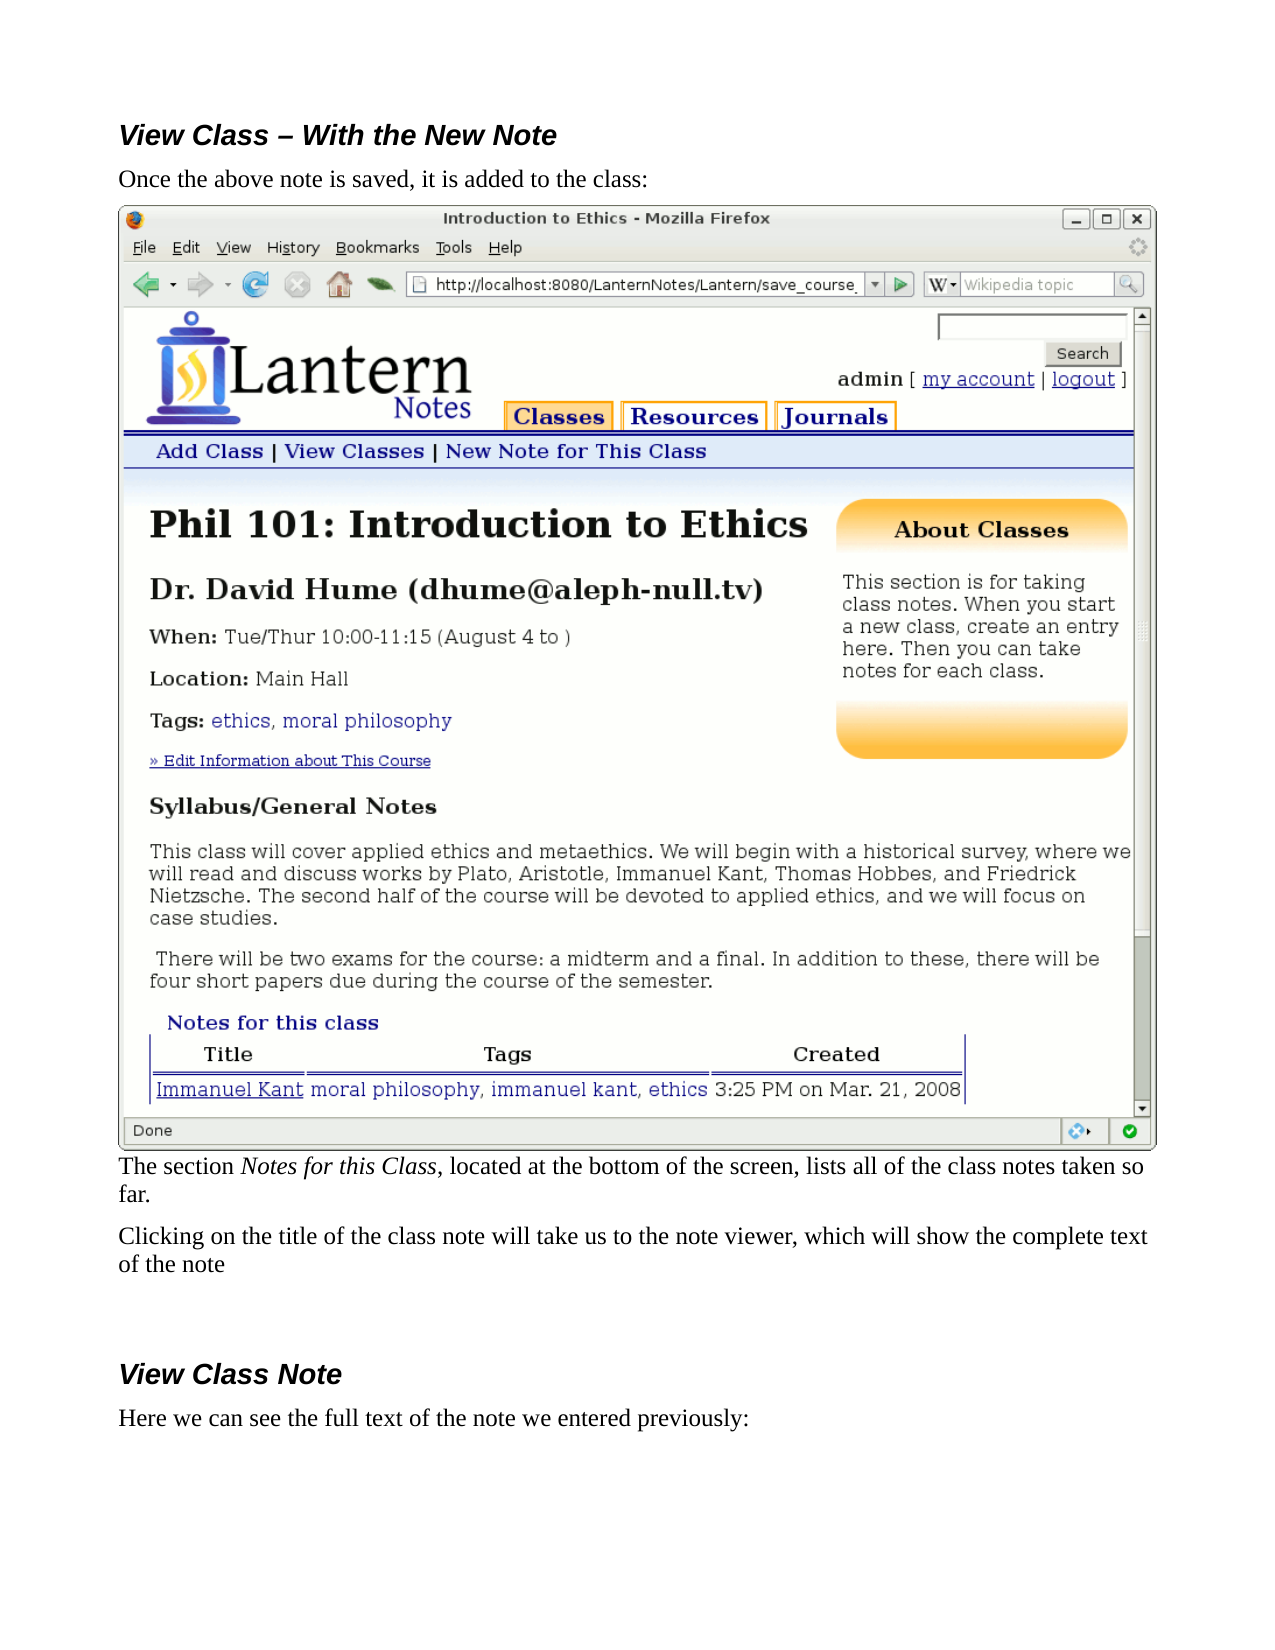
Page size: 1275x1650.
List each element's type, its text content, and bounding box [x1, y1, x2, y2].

text Clicking on the title of the class note will take us to the note viewer, which will show the complete text of the note [118, 1221, 1157, 1278]
text Once the above note is saved, it is added to the class: [118, 164, 1157, 193]
text The section Notes for this Class, located at the bottom of the screen, lists all of the class notes taken so far. [118, 1151, 1157, 1208]
picture [118, 205, 1157, 1151]
text Here we can see the full text of the note we entered previously: [118, 1403, 1157, 1432]
subtitle View Class – With the New Note [118, 118, 1157, 152]
subtitle View Class Note [118, 1357, 1157, 1391]
